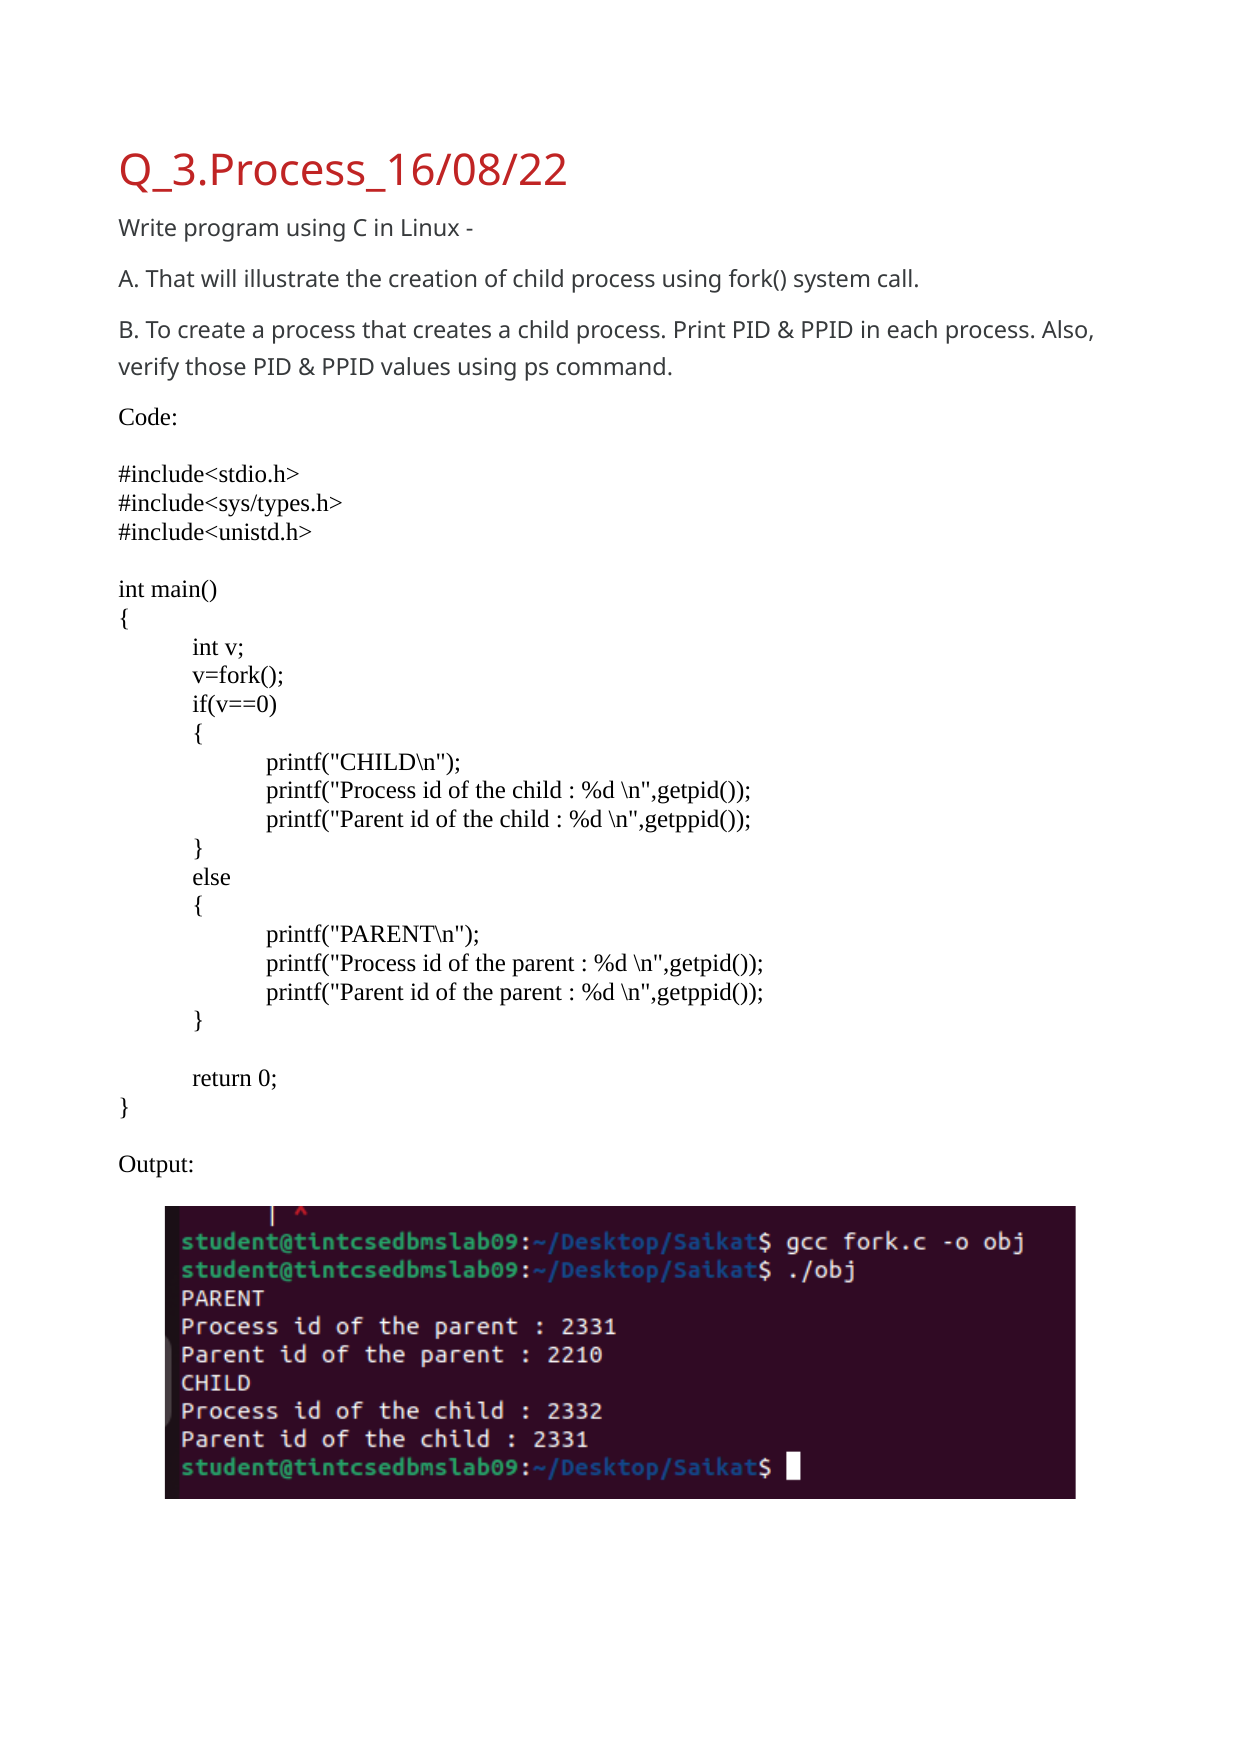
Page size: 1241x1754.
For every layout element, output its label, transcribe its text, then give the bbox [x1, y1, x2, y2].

text { [118, 603, 1122, 632]
text if(v==0) [118, 689, 1122, 718]
text Write program using C in Linux - [118, 211, 1122, 243]
text } [118, 1006, 1122, 1034]
subtitle Q_3.Process_16/08/22 [118, 139, 1122, 198]
text Code: [118, 402, 1122, 431]
text printf("PARENT\n"); [118, 919, 1122, 948]
text #include<unistd.h> [118, 517, 1122, 546]
text int main() [118, 574, 1122, 603]
text v=fork(); [118, 661, 1122, 689]
text Output: [118, 1149, 1122, 1178]
text printf("Parent id of the parent : %d \n",getppid()); [118, 977, 1122, 1006]
text else [118, 862, 1122, 891]
picture [164, 1206, 1076, 1499]
text printf("Process id of the parent : %d \n",getpid()); [118, 948, 1122, 977]
text } [118, 833, 1122, 862]
text A. That will illustrate the creation of child process using fork() system call. [118, 262, 1122, 294]
text { [118, 891, 1122, 919]
text printf("Process id of the child : %d \n",getpid()); [118, 776, 1122, 804]
text printf("CHILD\n"); [118, 747, 1122, 776]
text #include<stdio.h> [118, 459, 1122, 488]
text { [118, 718, 1122, 747]
text return 0; [118, 1063, 1122, 1092]
text B. To create a process that creates a child process. Print PID & PPID in each process. Also, verify those PID & PPID values using ps command. [118, 314, 1122, 382]
text printf("Parent id of the child : %d \n",getppid()); [118, 804, 1122, 833]
text #include<sys/types.h> [118, 488, 1122, 517]
text } [118, 1092, 1122, 1121]
text int v; [118, 632, 1122, 661]
